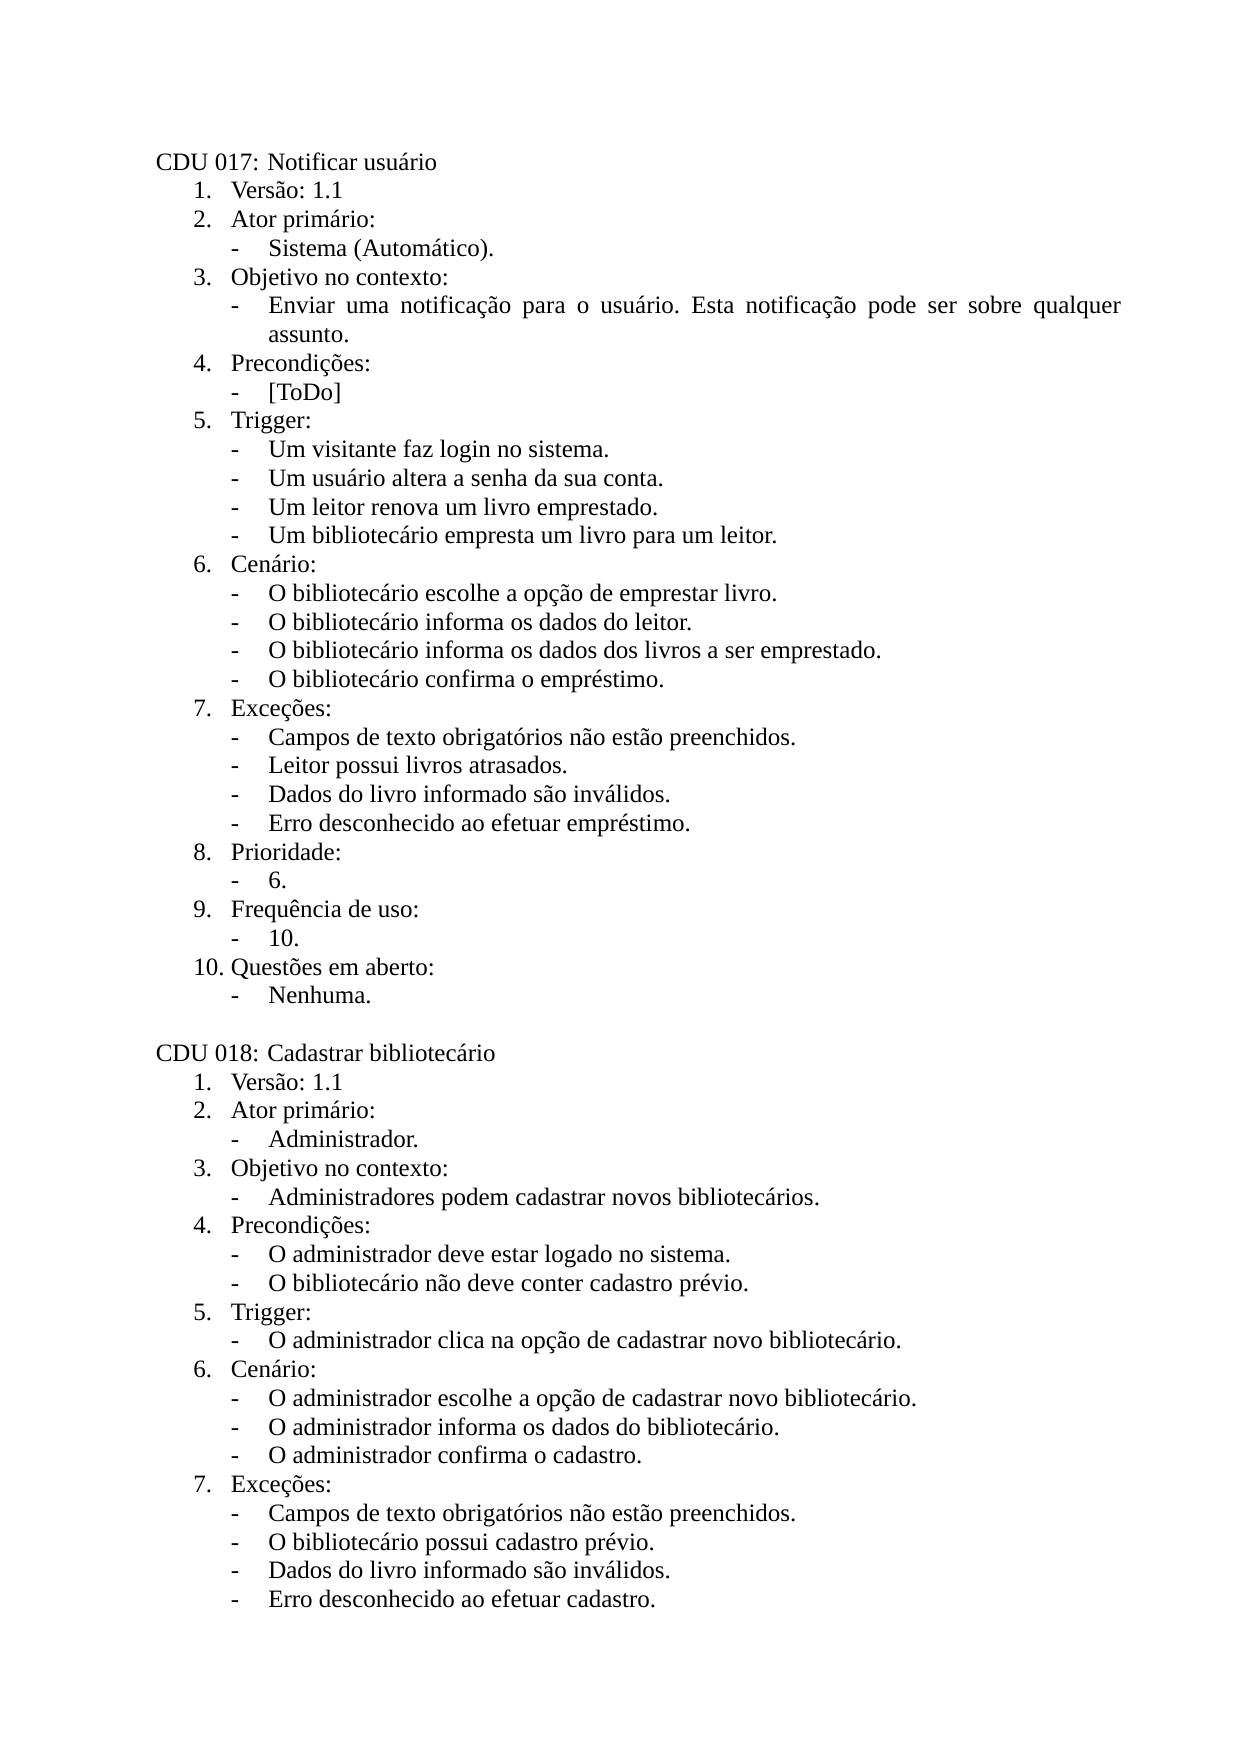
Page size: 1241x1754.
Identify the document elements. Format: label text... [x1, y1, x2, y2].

list Leitor possui livros atrasados. [231, 751, 1122, 779]
list Administrador. [231, 1124, 1122, 1153]
list Objetivo no contexto: [193, 1153, 1122, 1182]
list Erro desconhecido ao efetuar cadastro. [231, 1584, 1122, 1613]
list Campos de texto obrigatórios não estão preenchidos. [231, 722, 1122, 751]
list Cadastrar bibliotecário [156, 1038, 1122, 1067]
list Exceções: [193, 693, 1122, 722]
list 10. [231, 923, 1122, 952]
list Enviar uma notificação para o usuário. Esta notificação pode ser sobre qualquer assunto. [231, 291, 1122, 348]
list Administradores podem cadastrar novos bibliotecários. [231, 1182, 1122, 1211]
list Um bibliotecário empresta um livro para um leitor. [231, 521, 1122, 549]
list Questões em aberto: [193, 952, 1122, 981]
list O administrador deve estar logado no sistema. [231, 1239, 1122, 1268]
list Versão: 1.1 [193, 1067, 1122, 1096]
list Versão: 1.1 [193, 176, 1122, 204]
list 6. [231, 866, 1122, 894]
list O bibliotecário não deve conter cadastro prévio. [231, 1268, 1122, 1297]
list O bibliotecário escolhe a opção de emprestar livro. [231, 578, 1122, 607]
list Dados do livro informado são inválidos. [231, 1556, 1122, 1584]
list Erro desconhecido ao efetuar empréstimo. [231, 808, 1122, 837]
list Precondições: [193, 1211, 1122, 1239]
list O administrador confirma o cadastro. [231, 1441, 1122, 1469]
list O bibliotecário possui cadastro prévio. [231, 1527, 1122, 1556]
list Cenário: [193, 1354, 1122, 1383]
list Prioridade: [193, 837, 1122, 866]
list O administrador informa os dados do bibliotecário. [231, 1412, 1122, 1441]
list Sistema (Automático). [231, 233, 1122, 262]
list O administrador clica na opção de cadastrar novo bibliotecário. [231, 1326, 1122, 1354]
list [ToDo] [231, 377, 1122, 406]
list Frequência de uso: [193, 894, 1122, 923]
list O bibliotecário confirma o empréstimo. [231, 664, 1122, 693]
list Objetivo no contexto: [193, 262, 1122, 291]
list Nenhuma. [231, 981, 1122, 1009]
list Um visitante faz login no sistema. [231, 434, 1122, 463]
list Trigger: [193, 1297, 1122, 1326]
list O administrador escolhe a opção de cadastrar novo bibliotecário. [231, 1383, 1122, 1412]
list Trigger: [193, 406, 1122, 434]
list O bibliotecário informa os dados dos livros a ser emprestado. [231, 636, 1122, 664]
list Ator primário: [193, 204, 1122, 233]
list Um leitor renova um livro emprestado. [231, 492, 1122, 521]
list O bibliotecário informa os dados do leitor. [231, 607, 1122, 636]
list Notificar usuário [156, 147, 1122, 176]
list Ator primário: [193, 1096, 1122, 1124]
list Precondições: [193, 348, 1122, 377]
list Um usuário altera a senha da sua conta. [231, 463, 1122, 492]
list Cenário: [193, 549, 1122, 578]
list Dados do livro informado são inválidos. [231, 779, 1122, 808]
list Exceções: [193, 1469, 1122, 1498]
list Campos de texto obrigatórios não estão preenchidos. [231, 1498, 1122, 1527]
